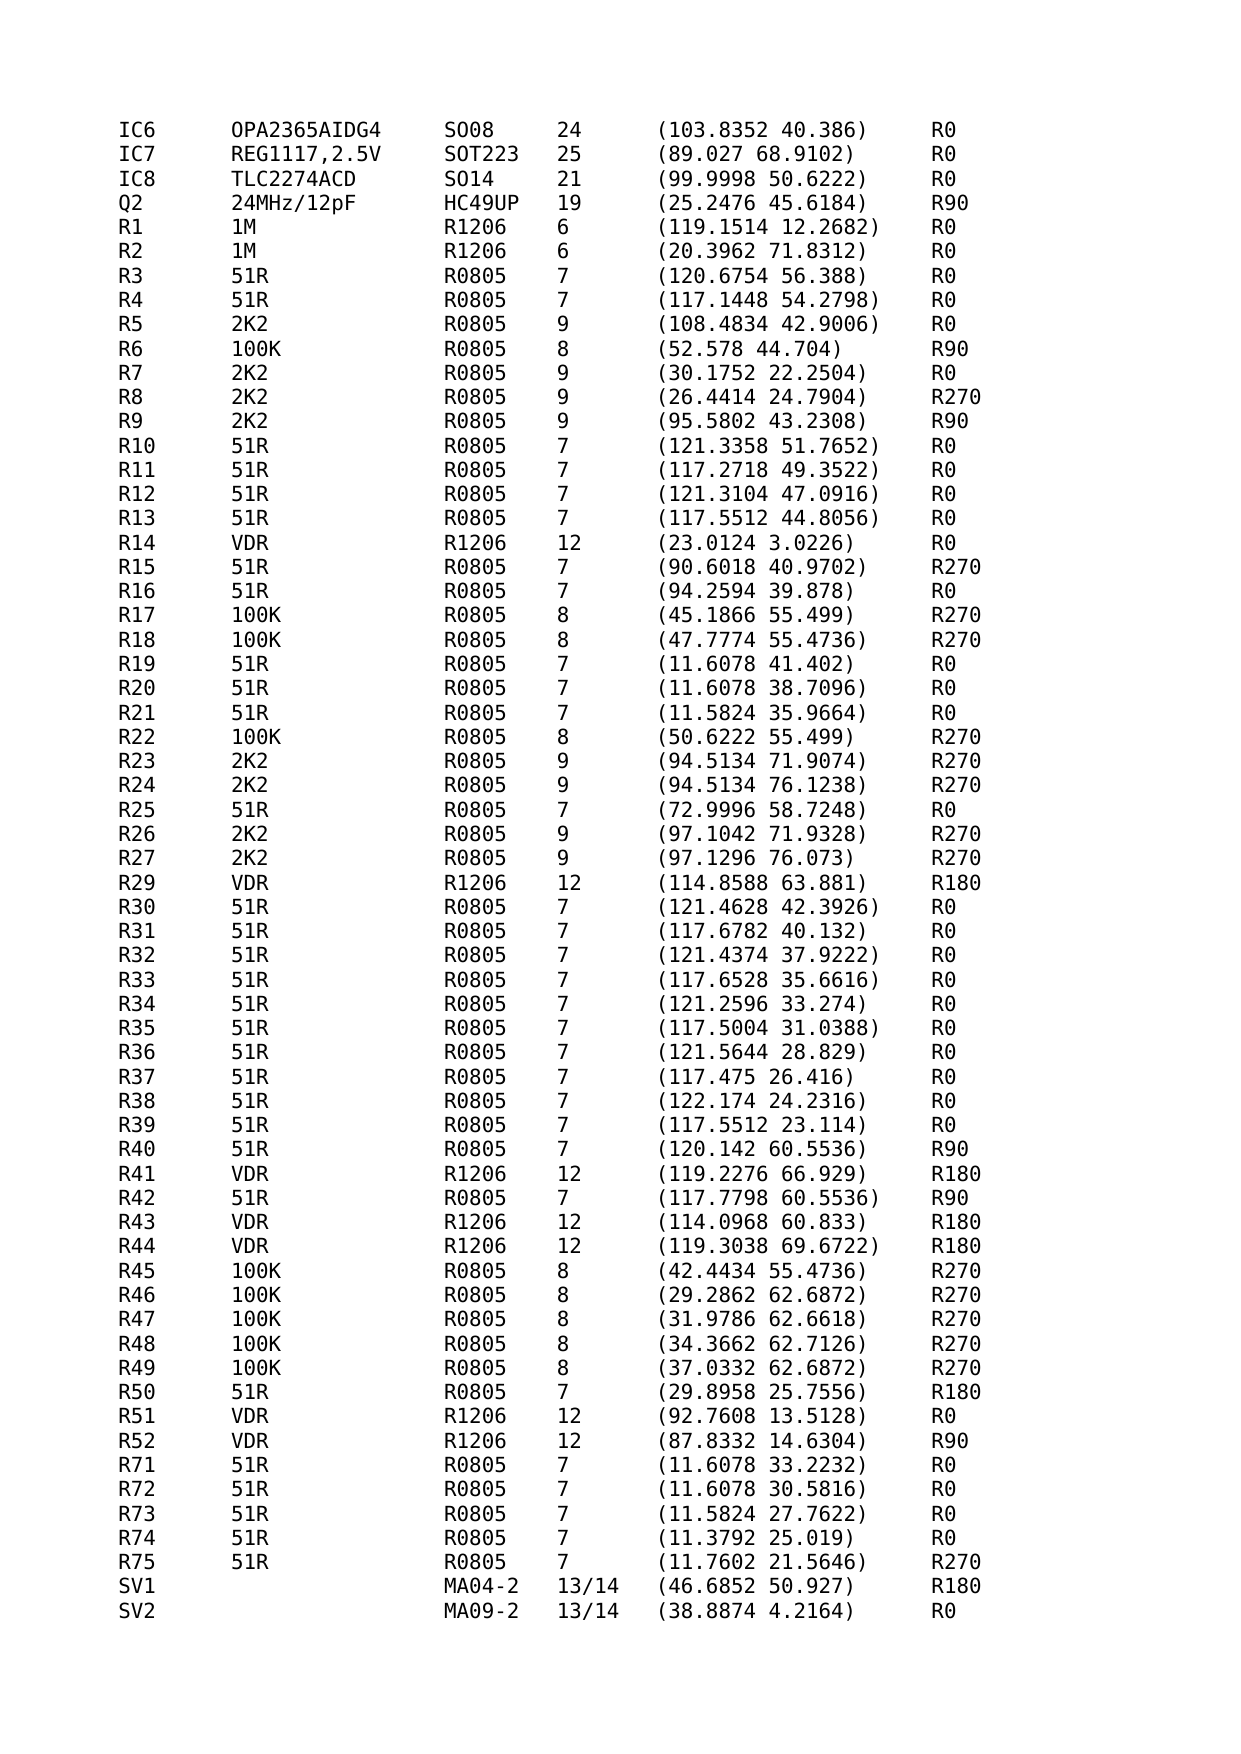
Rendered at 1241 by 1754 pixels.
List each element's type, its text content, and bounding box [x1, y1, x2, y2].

text R22 100K R0805 8 (50.6222 55.499) R270 [118, 725, 1122, 749]
text R17 100K R0805 8 (45.1866 55.499) R270 [118, 603, 1122, 628]
text IC8 TLC2274ACD SO14 21 (99.9998 50.6222) R0 [118, 167, 1122, 191]
text R41 VDR R1206 12 (119.2276 66.929) R180 [118, 1162, 1122, 1186]
text R9 2K2 R0805 9 (95.5802 43.2308) R90 [118, 409, 1122, 434]
text R4 51R R0805 7 (117.1448 54.2798) R0 [118, 288, 1122, 312]
text R16 51R R0805 7 (94.2594 39.878) R0 [118, 579, 1122, 603]
text R44 VDR R1206 12 (119.3038 69.6722) R180 [118, 1234, 1122, 1259]
text R20 51R R0805 7 (11.6078 38.7096) R0 [118, 676, 1122, 701]
text R38 51R R0805 7 (122.174 24.2316) R0 [118, 1089, 1122, 1113]
text R36 51R R0805 7 (121.5644 28.829) R0 [118, 1040, 1122, 1065]
text R43 VDR R1206 12 (114.0968 60.833) R180 [118, 1210, 1122, 1234]
text R6 100K R0805 8 (52.578 44.704) R90 [118, 337, 1122, 361]
text R48 100K R0805 8 (34.3662 62.7126) R270 [118, 1332, 1122, 1356]
text R15 51R R0805 7 (90.6018 40.9702) R270 [118, 555, 1122, 579]
text R27 2K2 R0805 9 (97.1296 76.073) R270 [118, 846, 1122, 871]
text R74 51R R0805 7 (11.3792 25.019) R0 [118, 1526, 1122, 1550]
text R14 VDR R1206 12 (23.0124 3.0226) R0 [118, 531, 1122, 555]
text R24 2K2 R0805 9 (94.5134 76.1238) R270 [118, 773, 1122, 798]
text R51 VDR R1206 12 (92.7608 13.5128) R0 [118, 1404, 1122, 1429]
text R5 2K2 R0805 9 (108.4834 42.9006) R0 [118, 312, 1122, 337]
text R35 51R R0805 7 (117.5004 31.0388) R0 [118, 1016, 1122, 1040]
text R10 51R R0805 7 (121.3358 51.7652) R0 [118, 434, 1122, 458]
text SV2 MA09-2 13/14 (38.8874 4.2164) R0 [118, 1599, 1122, 1623]
text R50 51R R0805 7 (29.8958 25.7556) R180 [118, 1380, 1122, 1404]
text R19 51R R0805 7 (11.6078 41.402) R0 [118, 652, 1122, 676]
text R7 2K2 R0805 9 (30.1752 22.2504) R0 [118, 361, 1122, 385]
text R45 100K R0805 8 (42.4434 55.4736) R270 [118, 1259, 1122, 1283]
text R23 2K2 R0805 9 (94.5134 71.9074) R270 [118, 749, 1122, 773]
text R12 51R R0805 7 (121.3104 47.0916) R0 [118, 482, 1122, 506]
text R8 2K2 R0805 9 (26.4414 24.7904) R270 [118, 385, 1122, 409]
text R52 VDR R1206 12 (87.8332 14.6304) R90 [118, 1429, 1122, 1453]
text R21 51R R0805 7 (11.5824 35.9664) R0 [118, 701, 1122, 725]
text R34 51R R0805 7 (121.2596 33.274) R0 [118, 992, 1122, 1016]
text R39 51R R0805 7 (117.5512 23.114) R0 [118, 1113, 1122, 1137]
text R31 51R R0805 7 (117.6782 40.132) R0 [118, 919, 1122, 943]
text R46 100K R0805 8 (29.2862 62.6872) R270 [118, 1283, 1122, 1307]
text R3 51R R0805 7 (120.6754 56.388) R0 [118, 264, 1122, 288]
text R73 51R R0805 7 (11.5824 27.7622) R0 [118, 1502, 1122, 1526]
text R26 2K2 R0805 9 (97.1042 71.9328) R270 [118, 822, 1122, 846]
text IC6 OPA2365AIDG4 SO08 24 (103.8352 40.386) R0 [118, 118, 1122, 142]
text R72 51R R0805 7 (11.6078 30.5816) R0 [118, 1477, 1122, 1502]
text R42 51R R0805 7 (117.7798 60.5536) R90 [118, 1186, 1122, 1210]
text R11 51R R0805 7 (117.2718 49.3522) R0 [118, 458, 1122, 482]
text R13 51R R0805 7 (117.5512 44.8056) R0 [118, 506, 1122, 531]
text SV1 MA04-2 13/14 (46.6852 50.927) R180 [118, 1574, 1122, 1599]
text R18 100K R0805 8 (47.7774 55.4736) R270 [118, 628, 1122, 652]
text R71 51R R0805 7 (11.6078 33.2232) R0 [118, 1453, 1122, 1477]
text R29 VDR R1206 12 (114.8588 63.881) R180 [118, 871, 1122, 895]
text IC7 REG1117,2.5V SOT223 25 (89.027 68.9102) R0 [118, 142, 1122, 167]
text R32 51R R0805 7 (121.4374 37.9222) R0 [118, 943, 1122, 968]
text Q2 24MHz/12pF HC49UP 19 (25.2476 45.6184) R90 [118, 191, 1122, 215]
text R25 51R R0805 7 (72.9996 58.7248) R0 [118, 798, 1122, 822]
text R2 1M R1206 6 (20.3962 71.8312) R0 [118, 239, 1122, 264]
text R1 1M R1206 6 (119.1514 12.2682) R0 [118, 215, 1122, 239]
text R30 51R R0805 7 (121.4628 42.3926) R0 [118, 895, 1122, 919]
text R49 100K R0805 8 (37.0332 62.6872) R270 [118, 1356, 1122, 1380]
text R47 100K R0805 8 (31.9786 62.6618) R270 [118, 1307, 1122, 1332]
text R75 51R R0805 7 (11.7602 21.5646) R270 [118, 1550, 1122, 1574]
text R37 51R R0805 7 (117.475 26.416) R0 [118, 1065, 1122, 1089]
text R40 51R R0805 7 (120.142 60.5536) R90 [118, 1137, 1122, 1162]
text R33 51R R0805 7 (117.6528 35.6616) R0 [118, 968, 1122, 992]
